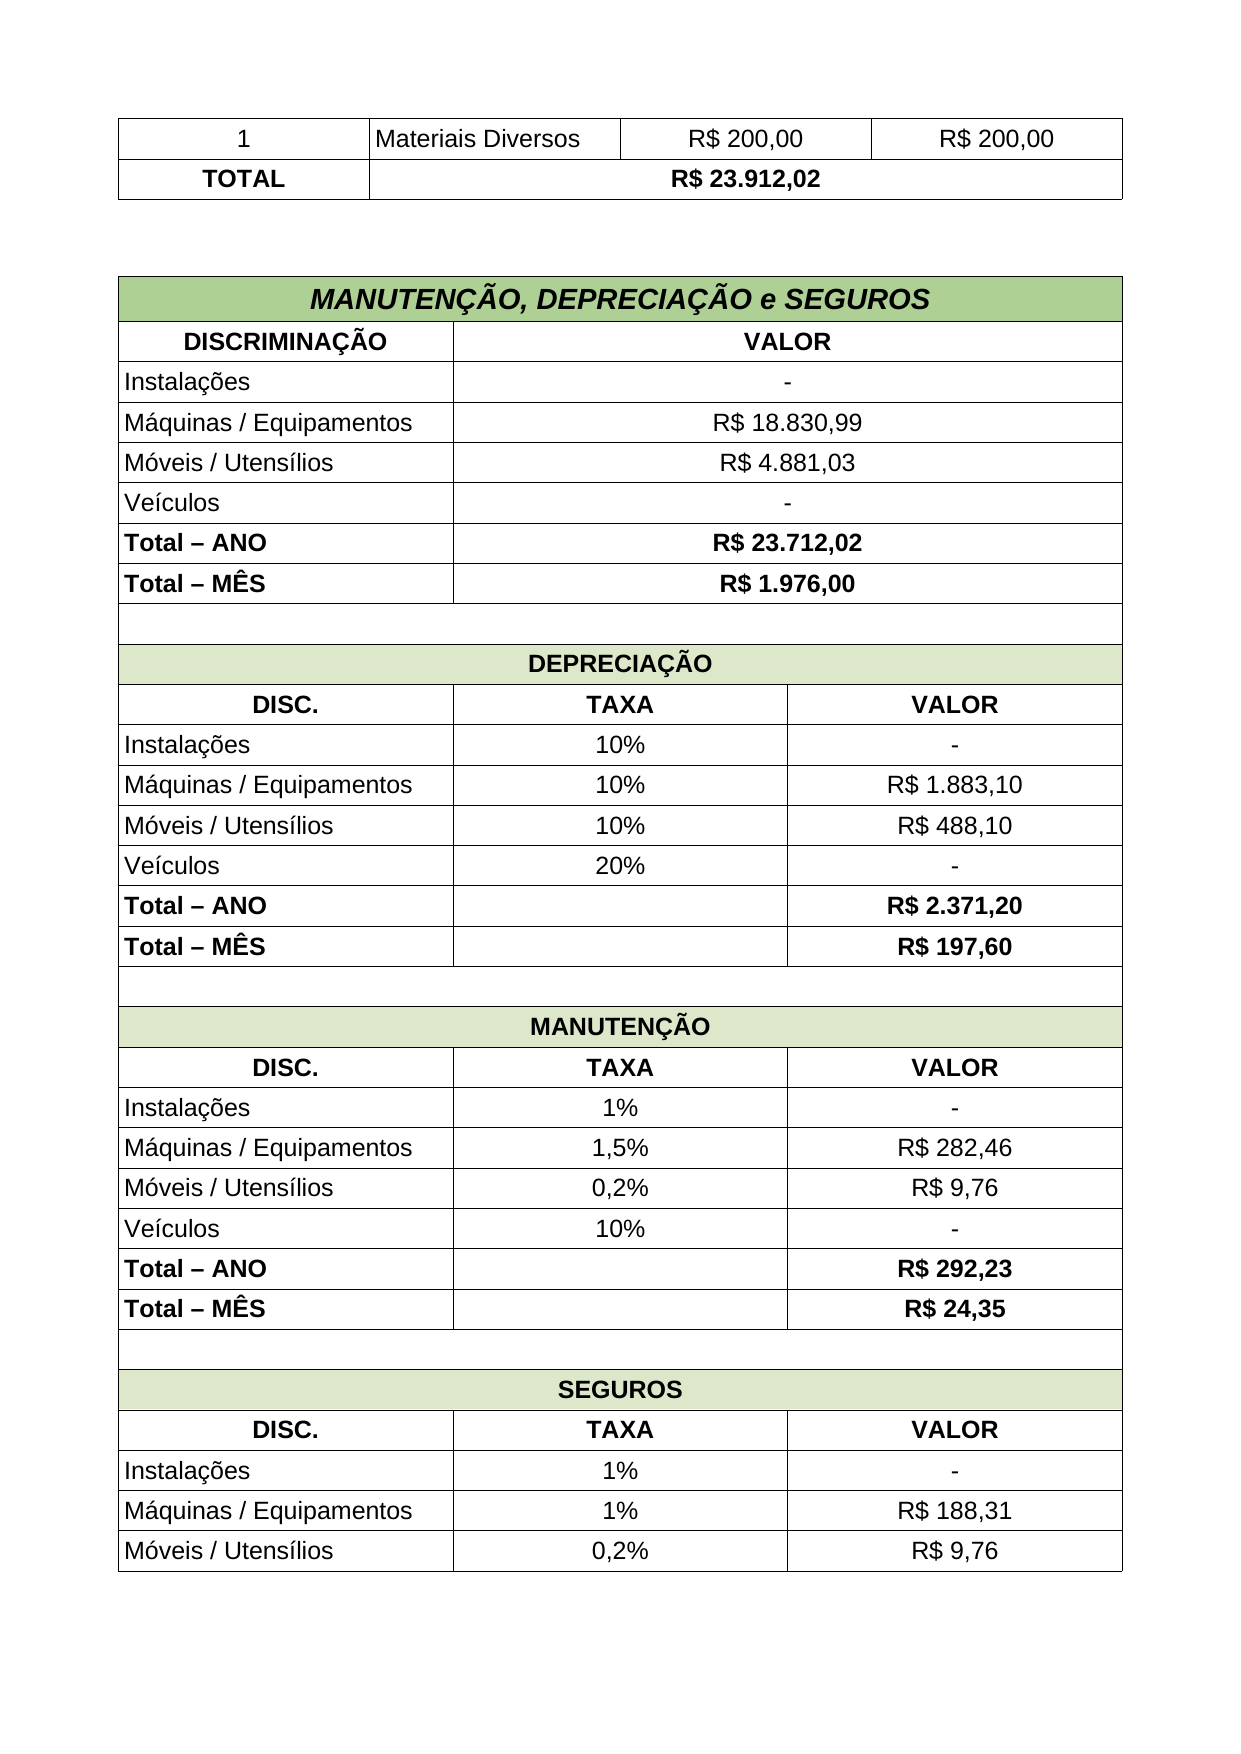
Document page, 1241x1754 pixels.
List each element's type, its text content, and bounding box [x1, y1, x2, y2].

table_cell VALOR [788, 1411, 1122, 1450]
table_cell Total – MÊS [119, 927, 453, 966]
table_cell 0,2% [454, 1531, 787, 1571]
table_cell VALOR [788, 685, 1122, 724]
table_cell Total – MÊS [119, 564, 453, 603]
table_cell [119, 1330, 1122, 1369]
table_cell TAXA [454, 1048, 787, 1087]
table_cell 20% [454, 846, 787, 885]
table_cell 1,5% [454, 1128, 787, 1168]
table_cell Máquinas / Equipamentos [119, 766, 453, 805]
table_cell - [788, 1209, 1122, 1248]
table_cell R$ 282,46 [788, 1128, 1122, 1168]
table_cell - [788, 846, 1122, 885]
table_cell [454, 1249, 787, 1288]
table_cell Máquinas / Equipamentos [119, 1491, 453, 1530]
table_cell R$ 9,76 [788, 1169, 1122, 1208]
table_cell - [454, 483, 1122, 523]
table_cell [454, 1290, 787, 1329]
table_cell R$ 488,10 [788, 806, 1122, 845]
table_cell R$ 200,00 [621, 119, 871, 158]
table_cell Instalações [119, 1088, 453, 1127]
table_cell R$ 292,23 [788, 1249, 1122, 1288]
table_cell - [788, 725, 1122, 764]
table_cell 10% [454, 1209, 787, 1248]
table_cell [454, 886, 787, 926]
table_cell R$ 1.883,10 [788, 766, 1122, 805]
table_cell 0,2% [454, 1169, 787, 1208]
table_cell [119, 604, 1122, 643]
table_cell VALOR [788, 1048, 1122, 1087]
table_cell TAXA [454, 1411, 787, 1450]
table_cell Instalações [119, 1451, 453, 1490]
table_cell 1% [454, 1491, 787, 1530]
table_cell Total – ANO [119, 886, 453, 926]
table_cell - [788, 1088, 1122, 1127]
table_cell - [454, 362, 1122, 402]
table_cell Total – ANO [119, 1249, 453, 1288]
table_cell 10% [454, 806, 787, 845]
table_cell 10% [454, 766, 787, 805]
table_cell Instalações [119, 362, 453, 402]
table_cell Móveis / Utensílios [119, 1169, 453, 1208]
table_cell R$ 200,00 [872, 119, 1122, 158]
table_cell MANUTENÇÃO [119, 1007, 1122, 1047]
table_cell R$ 2.371,20 [788, 886, 1122, 926]
table_cell 1% [454, 1451, 787, 1490]
table_cell Veículos [119, 846, 453, 885]
table_cell DISC. [119, 1411, 453, 1450]
table_cell R$ 188,31 [788, 1491, 1122, 1530]
table_cell Veículos [119, 483, 453, 523]
table_cell [119, 967, 1122, 1006]
table_cell R$ 4.881,03 [454, 443, 1122, 482]
table_cell Materiais Diversos [370, 119, 620, 158]
table_cell Total – MÊS [119, 1290, 453, 1329]
table_cell Máquinas / Equipamentos [119, 403, 453, 442]
table_cell R$ 23.912,02 [370, 160, 1122, 199]
table_cell R$ 24,35 [788, 1290, 1122, 1329]
table_cell Móveis / Utensílios [119, 443, 453, 482]
table_cell DISCRIMINAÇÃO [119, 322, 453, 361]
table_cell R$ 197,60 [788, 927, 1122, 966]
table_cell TAXA [454, 685, 787, 724]
table_cell TOTAL [119, 160, 369, 199]
table_cell DISC. [119, 1048, 453, 1087]
table_cell 1% [454, 1088, 787, 1127]
table_cell R$ 1.976,00 [454, 564, 1122, 603]
table_cell R$ 23.712,02 [454, 524, 1122, 563]
table_cell Móveis / Utensílios [119, 806, 453, 845]
table_cell Veículos [119, 1209, 453, 1248]
table_cell Móveis / Utensílios [119, 1531, 453, 1571]
table_cell VALOR [454, 322, 1122, 361]
table_header MANUTENÇÃO, DEPRECIAÇÃO e SEGUROS [119, 277, 1122, 321]
table_cell DISC. [119, 685, 453, 724]
table_cell R$ 18.830,99 [454, 403, 1122, 442]
table_cell - [788, 1451, 1122, 1490]
table_cell SEGUROS [119, 1370, 1122, 1409]
table_cell DEPRECIAÇÃO [119, 645, 1122, 684]
table_cell 1 [119, 119, 369, 158]
table_cell 10% [454, 725, 787, 764]
table_cell R$ 9,76 [788, 1531, 1122, 1571]
table_cell Máquinas / Equipamentos [119, 1128, 453, 1168]
table_cell Instalações [119, 725, 453, 764]
table_cell [454, 927, 787, 966]
table_cell Total – ANO [119, 524, 453, 563]
